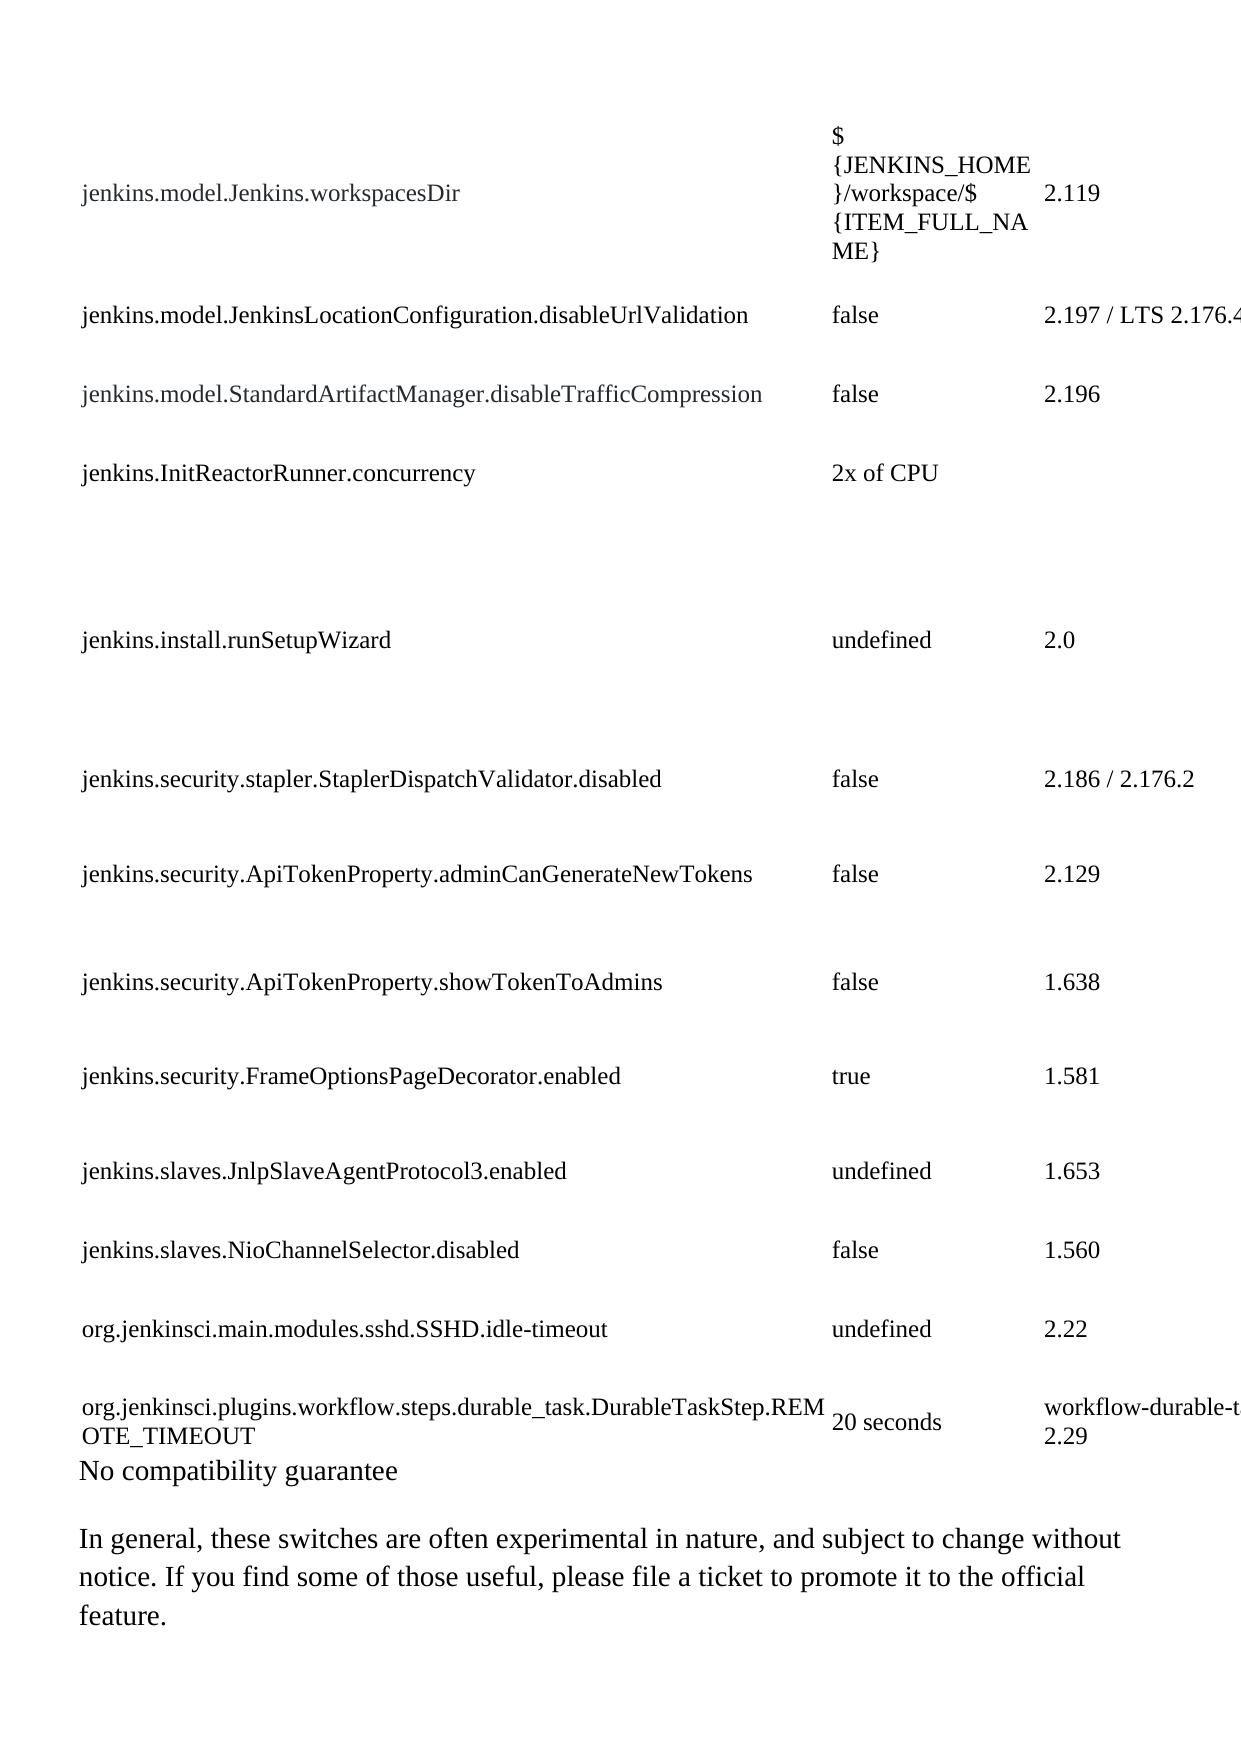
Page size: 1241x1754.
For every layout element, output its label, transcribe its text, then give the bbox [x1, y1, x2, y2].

text In general, these switches are often experimental in nature, and subject to change without notice. If you find some of those useful, please file a ticket to promote it to the official feature. [79, 1521, 1122, 1631]
table_cell 1.581 [1041, 1043, 1240, 1138]
table_cell 1.638 [1041, 950, 1240, 1043]
table_cell false [829, 1233, 1041, 1297]
table_cell 1.653 [1041, 1138, 1240, 1233]
table_cell jenkins.security.ApiTokenProperty.showTokenToAdmins [79, 950, 829, 1043]
table_cell jenkins.model.JenkinsLocationConfiguration.disableUrlValidation [79, 268, 829, 361]
table_cell [1041, 426, 1240, 547]
table_cell undefined [829, 1138, 1041, 1233]
table_cell false [829, 950, 1041, 1043]
table_cell 2.119 [1041, 118, 1240, 268]
table_cell jenkins.model.Jenkins.workspacesDir [79, 118, 829, 268]
table_cell false [829, 361, 1041, 426]
table_cell undefined [829, 548, 1041, 760]
table_cell 2.196 [1041, 361, 1240, 426]
table_cell 2x of CPU [829, 426, 1041, 547]
table_cell ${JENKINS_HOME}/workspace/${ITEM_FULL_NAME} [829, 118, 1041, 268]
table_cell 2.129 [1041, 797, 1240, 950]
table_cell false [829, 268, 1041, 361]
table_cell jenkins.model.StandardArtifactManager.disableTrafficCompression [79, 361, 829, 426]
table_cell org.jenkinsci.main.modules.sshd.SSHD.idle-timeout [79, 1297, 829, 1389]
table_cell jenkins.security.FrameOptionsPageDecorator.enabled [79, 1043, 829, 1138]
table_cell jenkins.install.runSetupWizard [79, 548, 829, 760]
table_cell 1.560 [1041, 1233, 1240, 1297]
table_cell 2.0 [1041, 548, 1240, 760]
table_cell 2.22 [1041, 1297, 1240, 1389]
table_cell 2.197 / LTS 2.176.4 [1041, 268, 1240, 361]
table_cell workflow-durable-task-step-plugin 2.29 [1041, 1390, 1240, 1453]
table_cell jenkins.slaves.NioChannelSelector.disabled [79, 1233, 829, 1297]
table_cell 2.186 / 2.176.2 [1041, 760, 1240, 797]
table_cell undefined [829, 1297, 1041, 1389]
text No compatibility guarantee [79, 1453, 1122, 1486]
table_cell jenkins.InitReactorRunner.concurrency [79, 426, 829, 547]
table_cell true [829, 1043, 1041, 1138]
table_cell jenkins.security.ApiTokenProperty.adminCanGenerateNewTokens [79, 797, 829, 950]
table_cell jenkins.security.stapler.StaplerDispatchValidator.disabled [79, 760, 829, 797]
table_cell false [829, 797, 1041, 950]
table_cell jenkins.slaves.JnlpSlaveAgentProtocol3.enabled [79, 1138, 829, 1233]
table_cell false [829, 760, 1041, 797]
table_cell org.jenkinsci.plugins.workflow.steps.durable_task.DurableTaskStep.REMOTE_TIMEOUT [79, 1390, 829, 1453]
table_cell 20 seconds [829, 1390, 1041, 1453]
